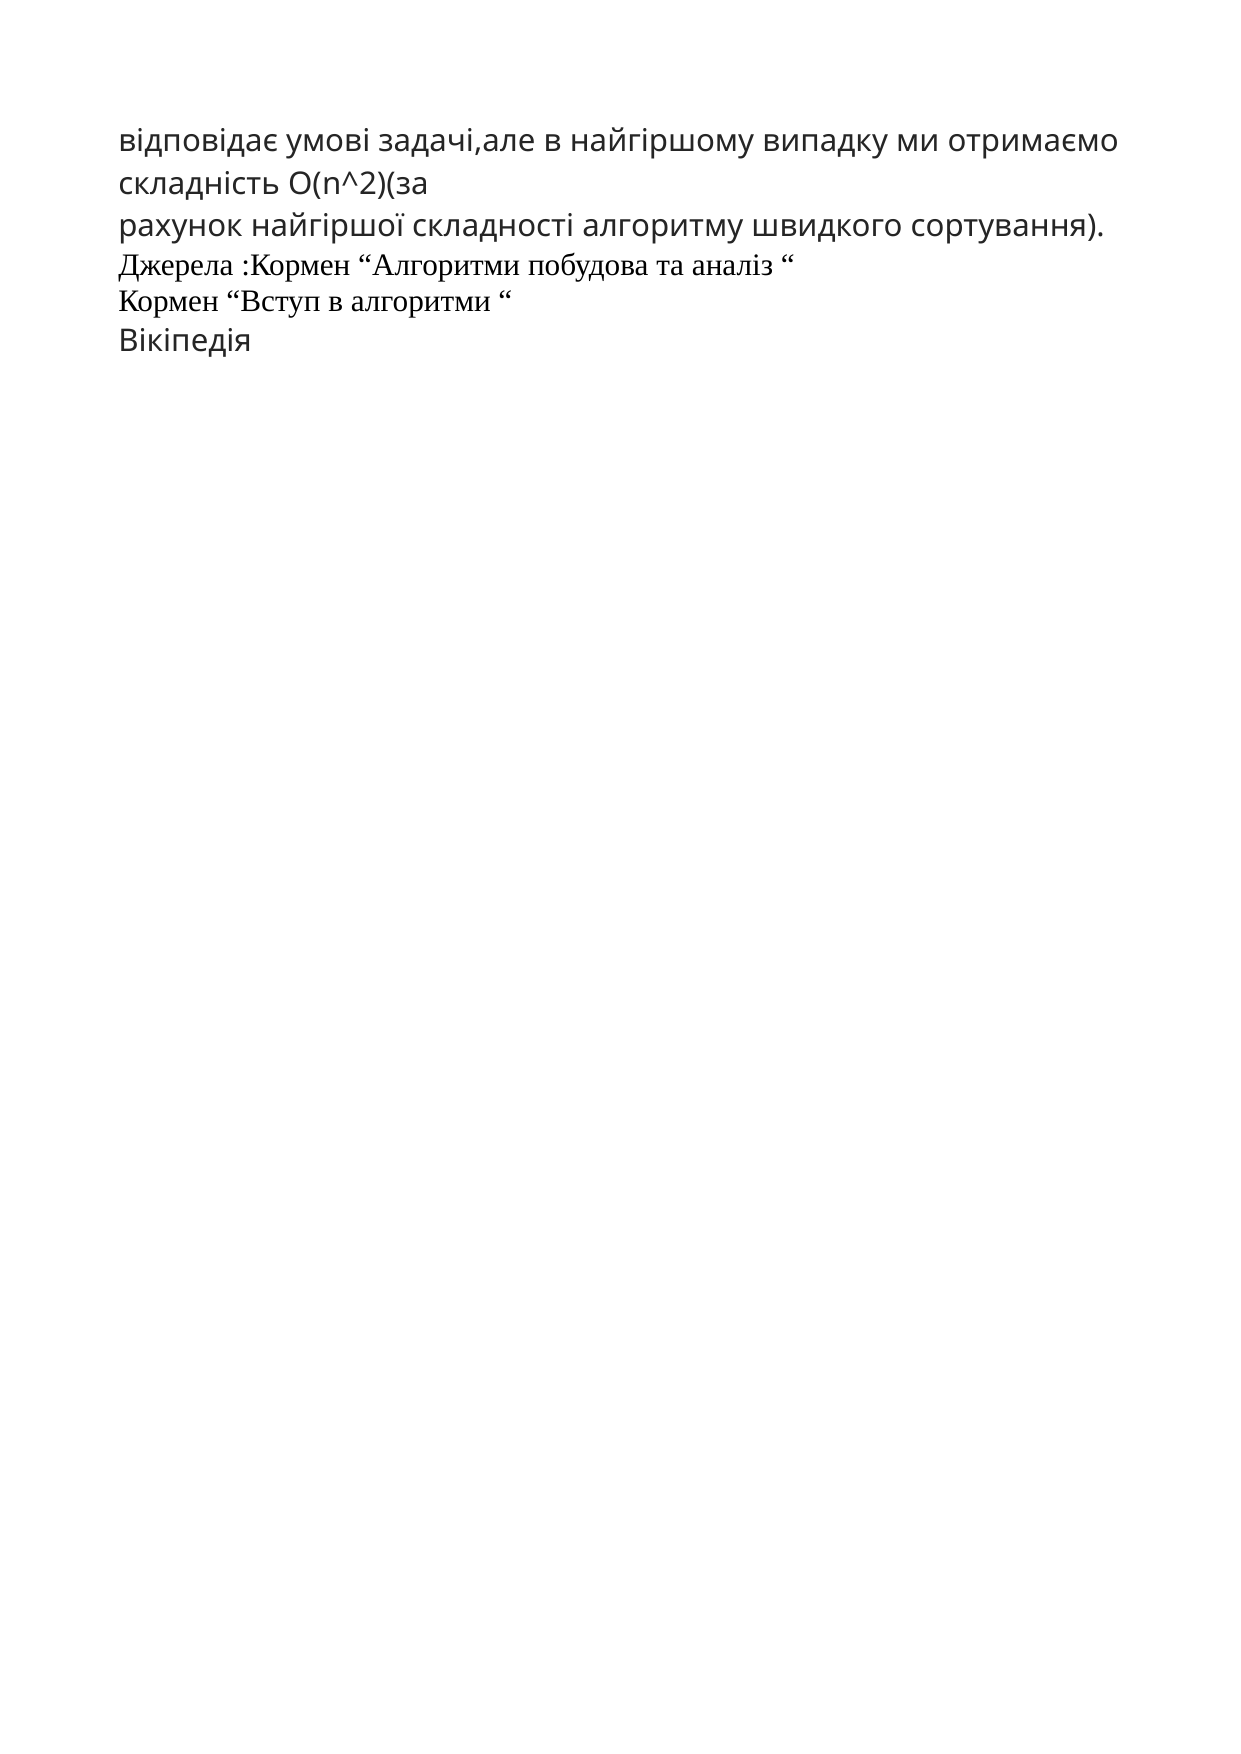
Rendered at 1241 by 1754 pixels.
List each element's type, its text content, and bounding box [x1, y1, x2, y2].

text Вікіпедія [118, 318, 1122, 360]
text відповідає умові задачі,але в найгіршому випадку ми отримаємо складність О(n^2)(за [118, 118, 1122, 203]
text рахунок найгіршої складності алгоритму швидкого сортування). [118, 203, 1122, 246]
text Джерела :Кормен “Алгоритми побудова та аналіз “ [118, 246, 1122, 282]
text Кормен “Вступ в алгоритми “ [118, 282, 1122, 318]
